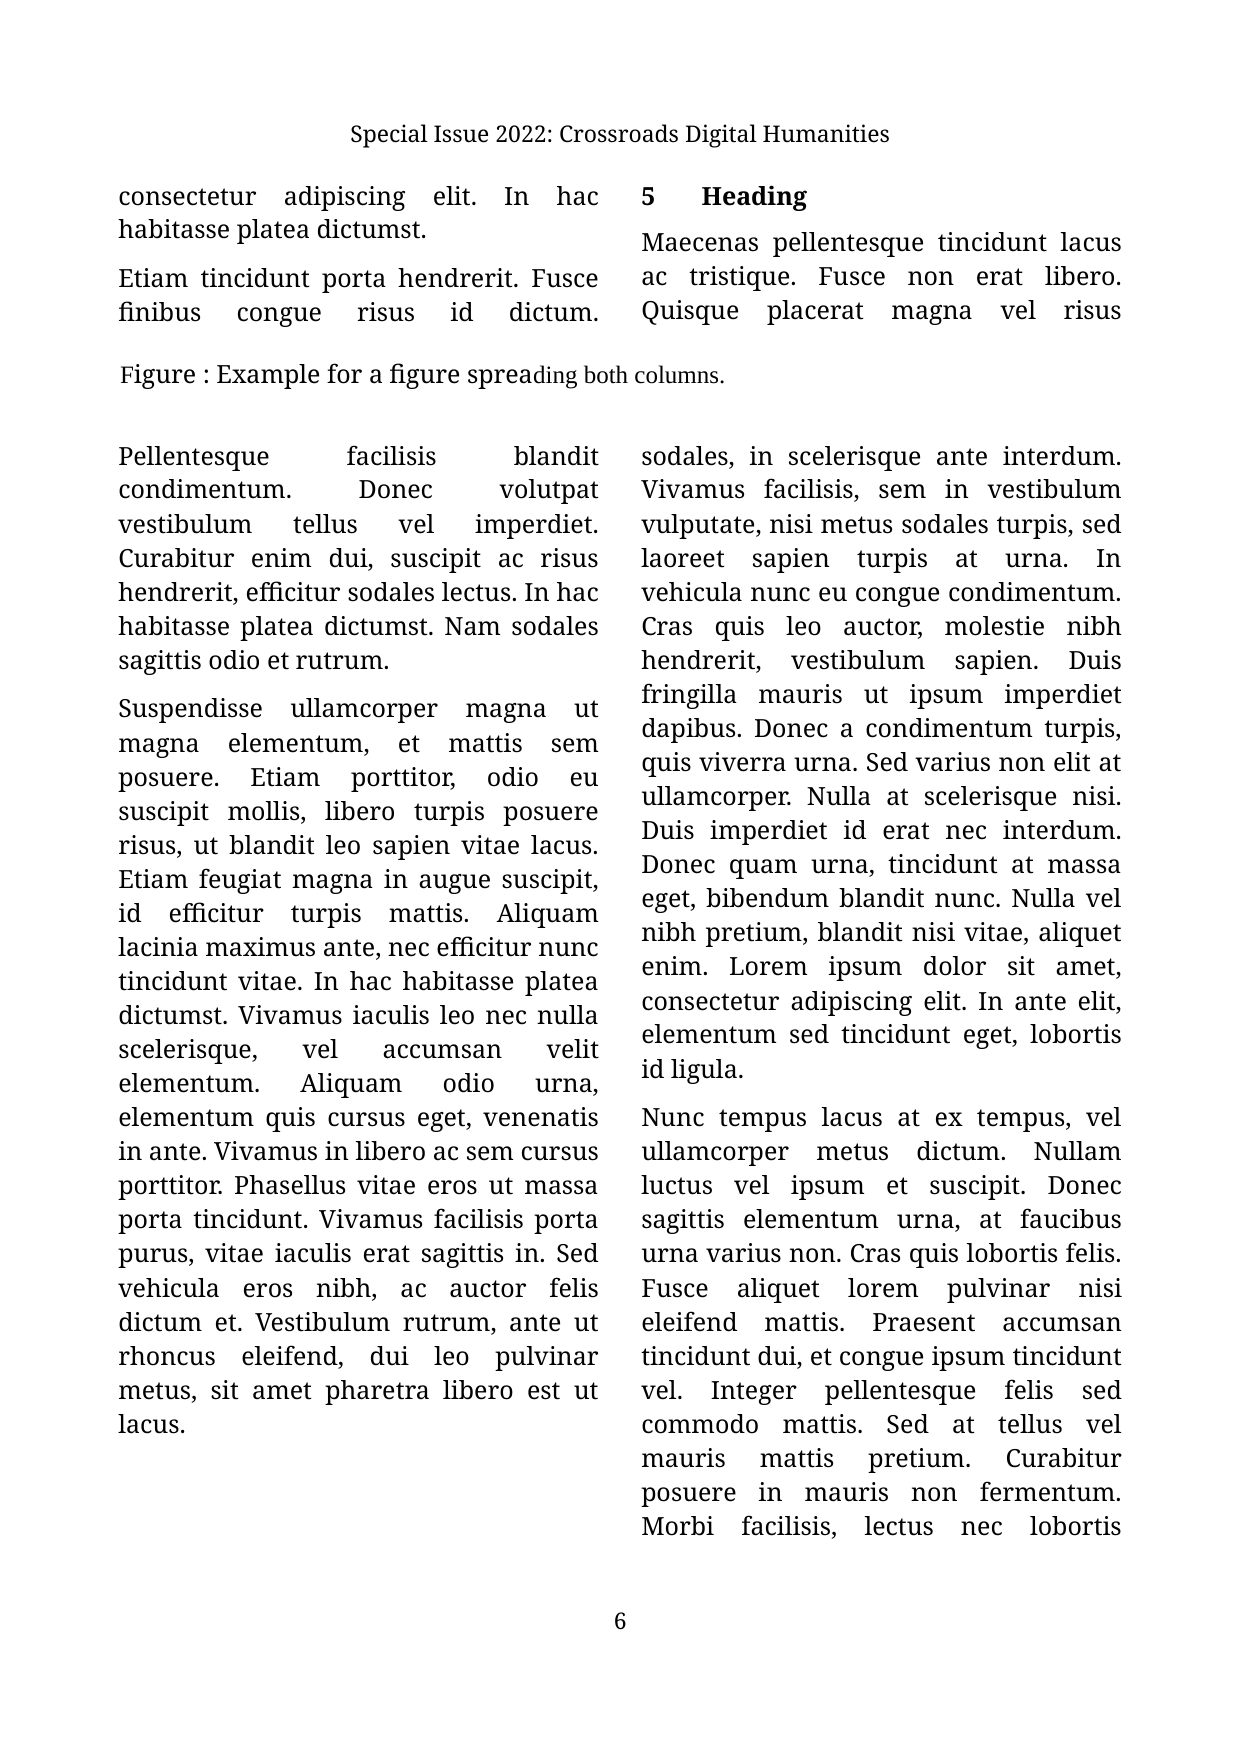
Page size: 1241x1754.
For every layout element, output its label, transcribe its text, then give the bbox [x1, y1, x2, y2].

text Nunc tempus lacus at ex tempus, vel ullamcorper metus dictum. Nullam luctus vel ipsum et suscipit. Donec sagittis elementum urna, at faucibus urna varius non. Cras quis lobortis felis. Fusce aliquet lorem pulvinar nisi eleifend mattis. Praesent accumsan tincidunt dui, et congue ipsum tincidunt vel. Integer pellentesque felis sed commodo mattis. Sed at tellus vel mauris mattis pretium. Curabitur posuere in mauris non fermentum. Morbi facilisis, lectus nec lobortis [641, 1100, 1122, 1543]
text consectetur adipiscing elit. In hac habitasse platea dictumst. [118, 178, 599, 246]
text Suspendisse ullamcorper magna ut magna elementum, et mattis sem posuere. Etiam porttitor, odio eu suscipit mollis, libero turpis posuere risus, ut blandit leo sapien vitae lacus. Etiam feugiat magna in augue suscipit, id efficitur turpis mattis. Aliquam lacinia maximus ante, nec efficitur nunc tincidunt vitae. In hac habitasse platea dictumst. Vivamus iaculis leo nec nulla scelerisque, vel accumsan velit elementum. Aliquam odio urna, elementum quis cursus eget, venenatis in ante. Vivamus in libero ac sem cursus porttitor. Phasellus vitae eros ut massa porta tincidunt. Vivamus facilisis porta purus, vitae iaculis erat sagittis in. Sed vehicula eros nibh, ac auctor felis dictum et. Vestibulum rutrum, ante ut rhoncus eleifend, dui leo pulvinar metus, sit amet pharetra libero est ut lacus. [118, 691, 599, 1441]
text Etiam tincidunt porta hendrerit. Fusce finibus congue risus id dictum. Pellentesque facilisis blandit condimentum. Donec volutpat vestibulum tellus vel imperdiet. Curabitur enim dui, suscipit ac risus hendrerit, efficitur sodales lectus. In hac habitasse platea dictumst. Nam sodales sagittis odio et rutrum. [118, 261, 599, 677]
text Maecenas pellentesque tincidunt lacus ac tristique. Fusce non erat libero. Quisque placerat magna vel risus sodales, in scelerisque ante interdum. Vivamus facilisis, sem in vestibulum vulputate, nisi metus sodales turpis, sed laoreet sapien turpis at urna. In vehicula nunc eu congue condimentum. Cras quis leo auctor, molestie nibh hendrerit, vestibulum sapien. Duis fringilla mauris ut ipsum imperdiet dapibus. Donec a condimentum turpis, quis viverra urna. Sed varius non elit at ullamcorper. Nulla at scelerisque nisi. Duis imperdiet id erat nec interdum. Donec quam urna, tincidunt at massa eget, bibendum blandit nunc. Nulla vel nibh pretium, blandit nisi vitae, aliquet enim. Lorem ipsum dolor sit amet, consectetur adipiscing elit. In ante elit, elementum sed tincidunt eget, lobortis id ligula. [641, 224, 1122, 1085]
subtitle Heading [641, 178, 1122, 212]
